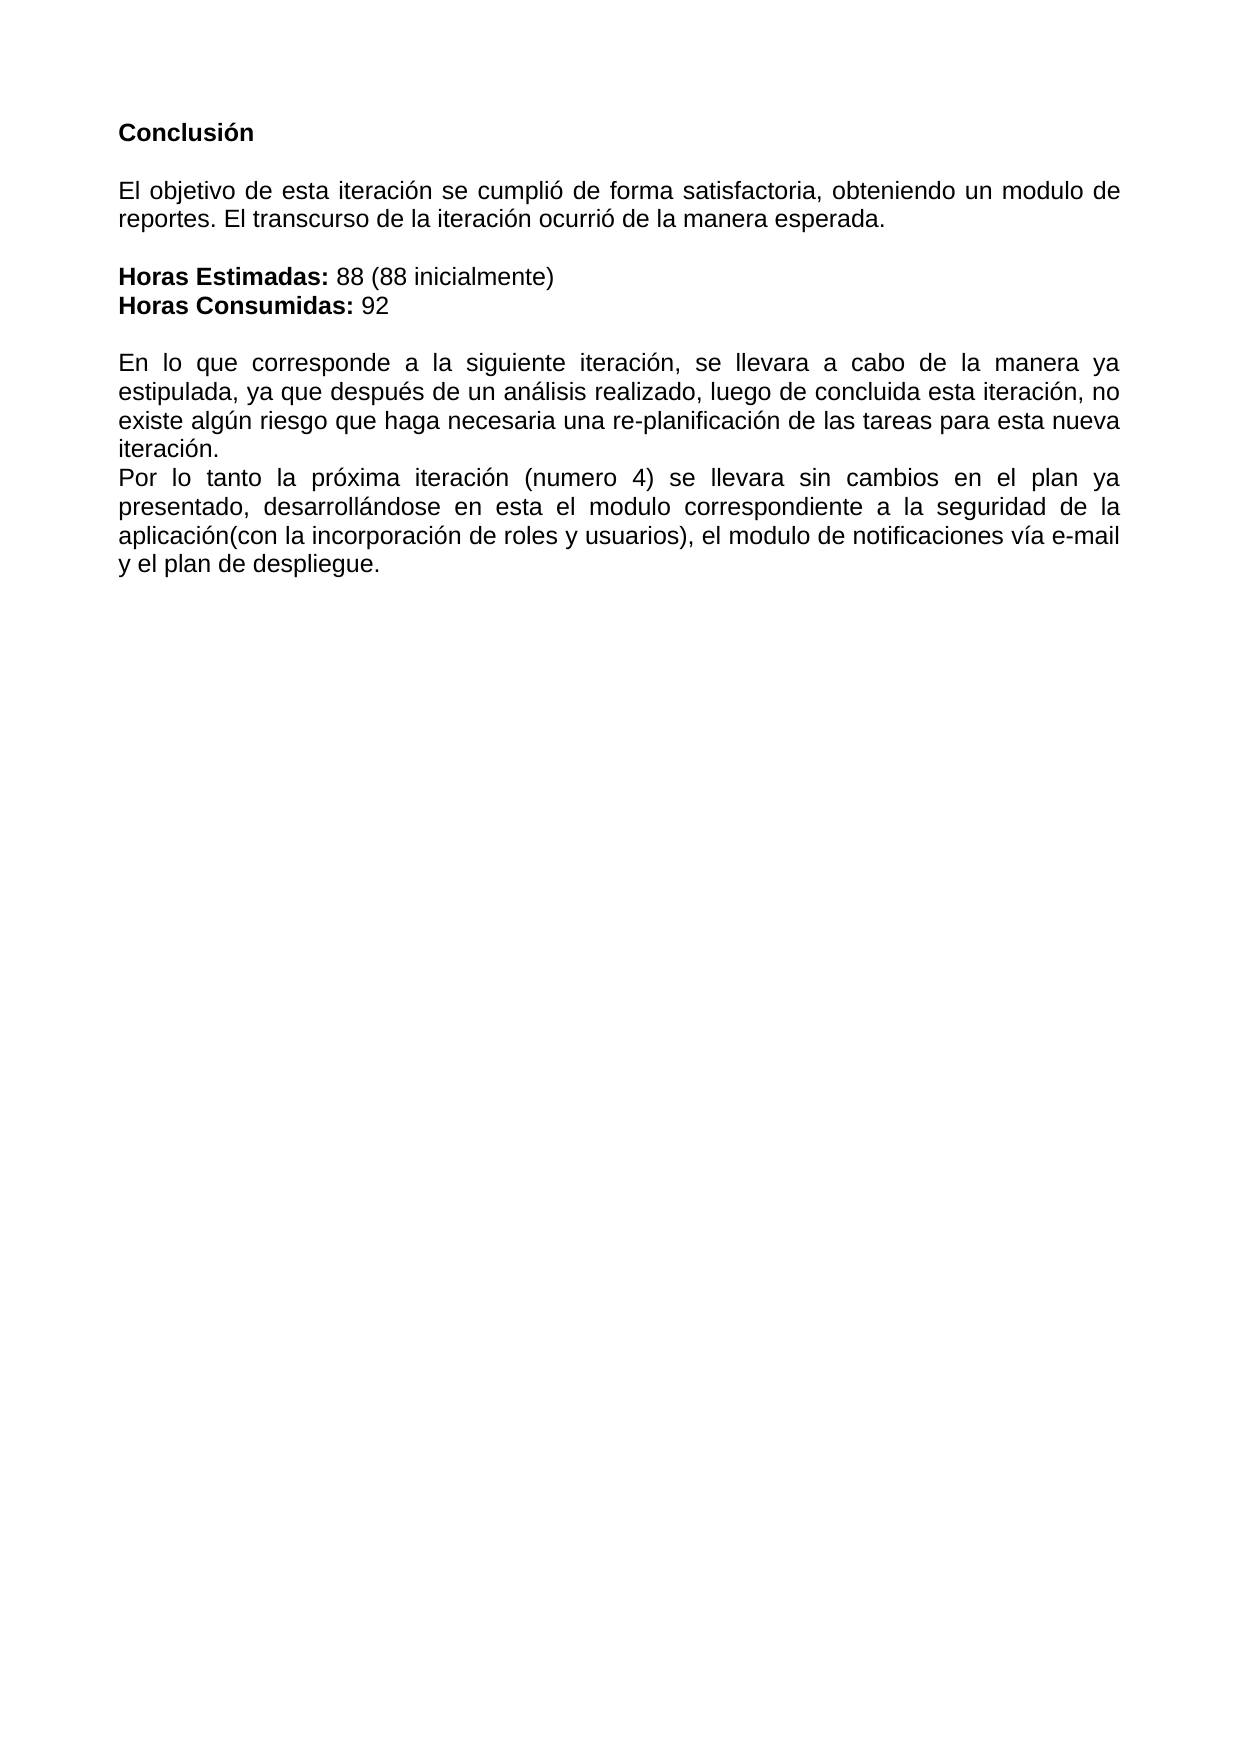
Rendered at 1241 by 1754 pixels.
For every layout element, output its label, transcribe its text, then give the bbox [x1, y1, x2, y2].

text Conclusión [118, 118, 1122, 147]
text Horas Estimadas: 88 (88 inicialmente) [118, 262, 1122, 291]
text En lo que corresponde a la siguiente iteración, se llevara a cabo de la manera ya estipulada, ya que después de un análisis realizado, luego de concluida esta iteración, no existe algún riesgo que haga necesaria una re-planificación de las tareas para esta nueva iteración. [118, 348, 1122, 463]
text Por lo tanto la próxima iteración (numero 4) se llevara sin cambios en el plan ya presentado, desarrollándose en esta el modulo correspondiente a la seguridad de la aplicación(con la incorporación de roles y usuarios), el modulo de notificaciones vía e-mail y el plan de despliegue. [118, 463, 1122, 578]
text El objetivo de esta iteración se cumplió de forma satisfactoria, obteniendo un modulo de reportes. El transcurso de la iteración ocurrió de la manera esperada. [118, 176, 1122, 233]
text Horas Consumidas: 92 [118, 291, 1122, 319]
